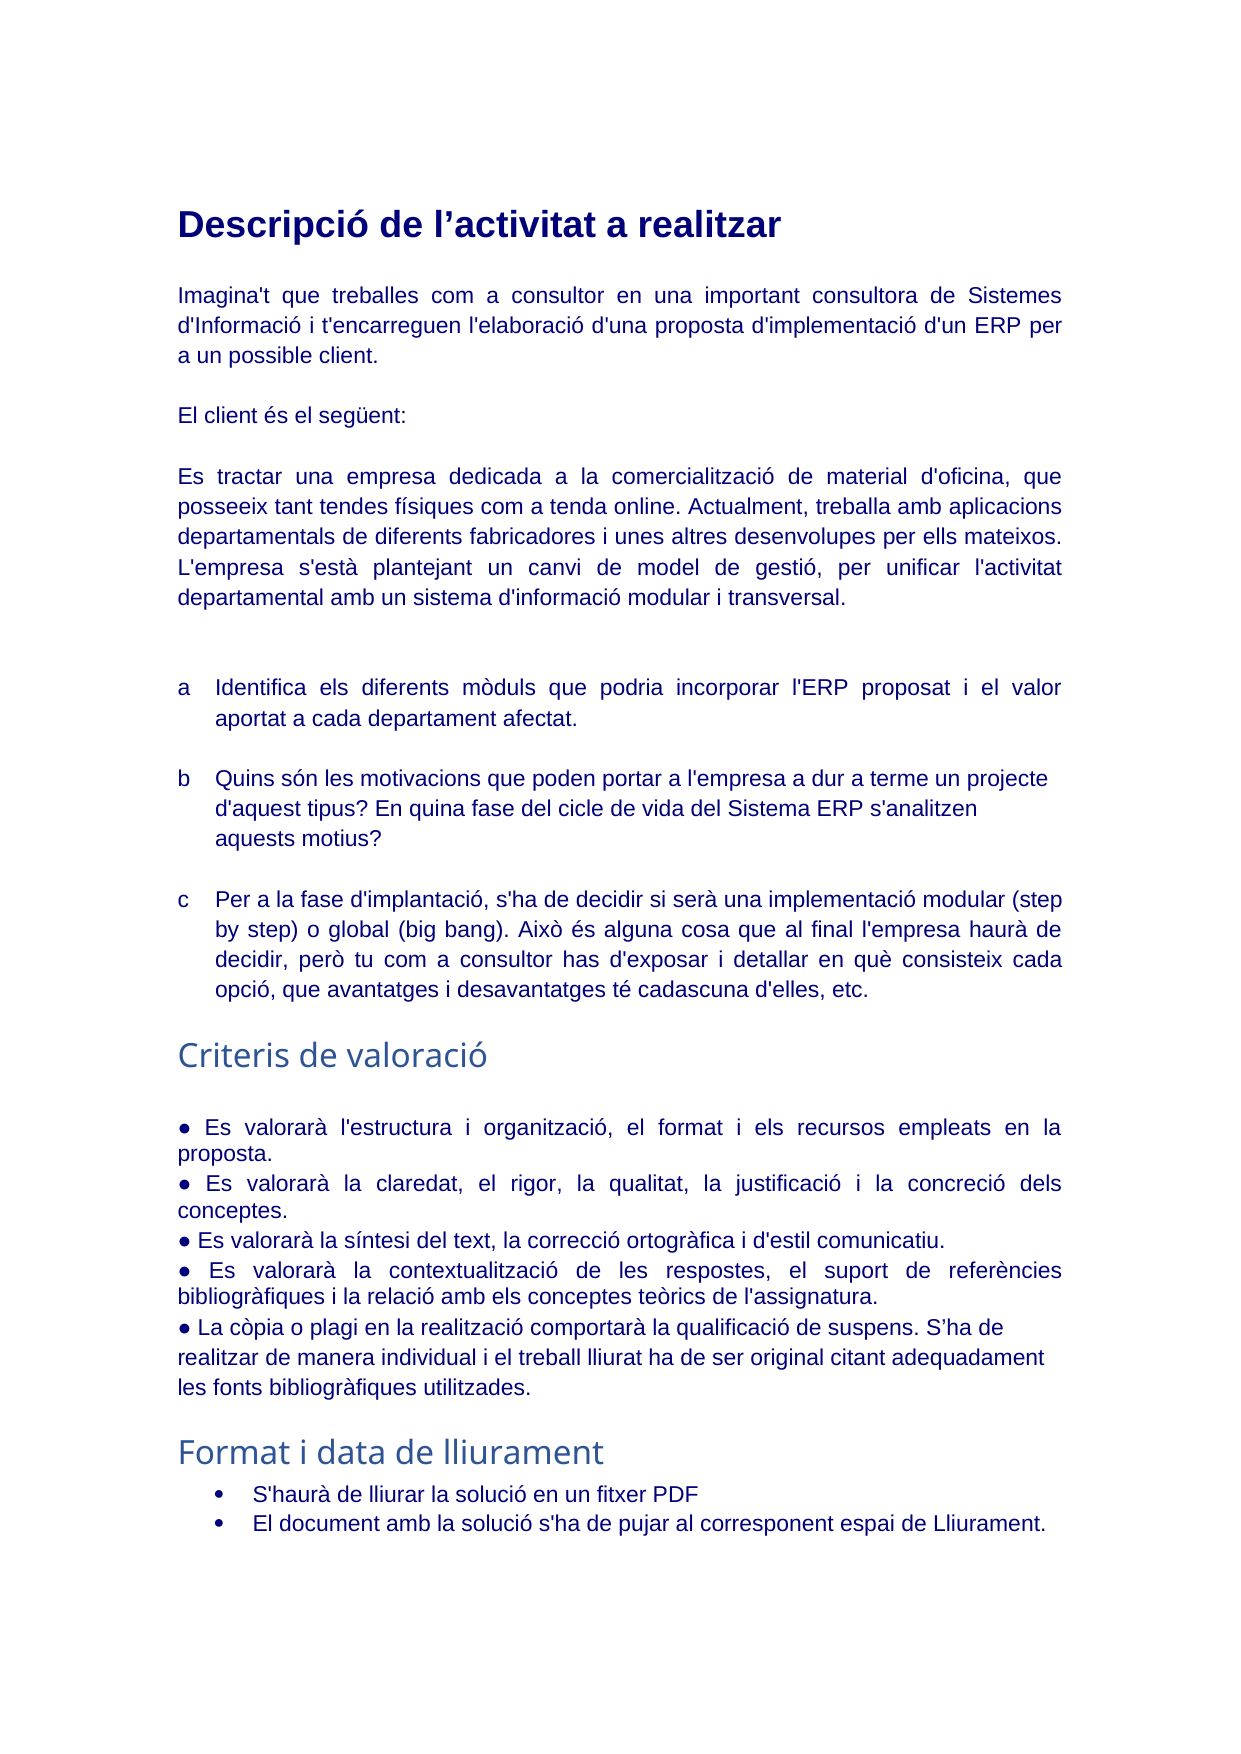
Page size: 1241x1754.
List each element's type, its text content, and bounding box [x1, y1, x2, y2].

list Per a la fase d'implantació, s'ha de decidir si serà una implementació modular (step by step) o global (big bang). Això és alguna cosa que al final l'empresa haurà de decidir, però tu com a consultor has d'exposar i detallar en què consisteix cada opció, que avantatges i desavantatges té cadascuna d'elles, etc. [177, 886, 1063, 1003]
subtitle Criteris de valoració [177, 1032, 1063, 1077]
text Imagina't que treballes com a consultor en una important consultora de Sistemes d'Informació i t'encarreguen l'elaboració d'una proposta d'implementació d'un ERP per a un possible client. [177, 282, 1063, 368]
text El client és el següent: [177, 402, 1063, 429]
text ● Es valorarà la contextualització de les respostes, el suport de referències bibliogràfiques i la relació amb els conceptes teòrics de l'assignatura. [177, 1257, 1063, 1310]
subtitle Format i data de lliurament [177, 1429, 1063, 1474]
list Identifica els diferents mòduls que podria incorporar l'ERP proposat i el valor aportat a cada departament afectat. [177, 674, 1063, 731]
text ● La còpia o plagi en la realització comportarà la qualificació de suspens. S’ha de realitzar de manera individual i el treball lliurat ha de ser original citant adequadament les fonts bibliogràfiques utilitzades. [177, 1313, 1063, 1400]
subtitle Descripció de l’activitat a realitzar [177, 202, 1063, 245]
list El document amb la solució s'ha de pujar al corresponent espai de Lliurament. [215, 1510, 1063, 1536]
list S'haurà de lliurar la solució en un fitxer PDF [215, 1481, 1063, 1508]
text Es tractar una empresa dedicada a la comercialització de material d'oficina, que posseeix tant tendes físiques com a tenda online. Actualment, treballa amb aplicacions departamentals de diferents fabricadores i unes altres desenvolupes per ells mateixos. L'empresa s'està plantejant un canvi de model de gestió, per unificar l'activitat departamental amb un sistema d'informació modular i transversal. [177, 463, 1063, 610]
list Quins són les motivacions que poden portar a l'empresa a dur a terme un projecte d'aquest tipus? En quina fase del cicle de vida del Sistema ERP s'analitzen aquests motius? [177, 765, 1063, 852]
text ● Es valorarà l'estructura i organització, el format i els recursos empleats en la proposta. [177, 1114, 1063, 1167]
text ● Es valorarà la síntesi del text, la correcció ortogràfica i d'estil comunicatiu. [177, 1227, 1063, 1253]
text ● Es valorarà la claredat, el rigor, la qualitat, la justificació i la concreció dels conceptes. [177, 1170, 1063, 1223]
